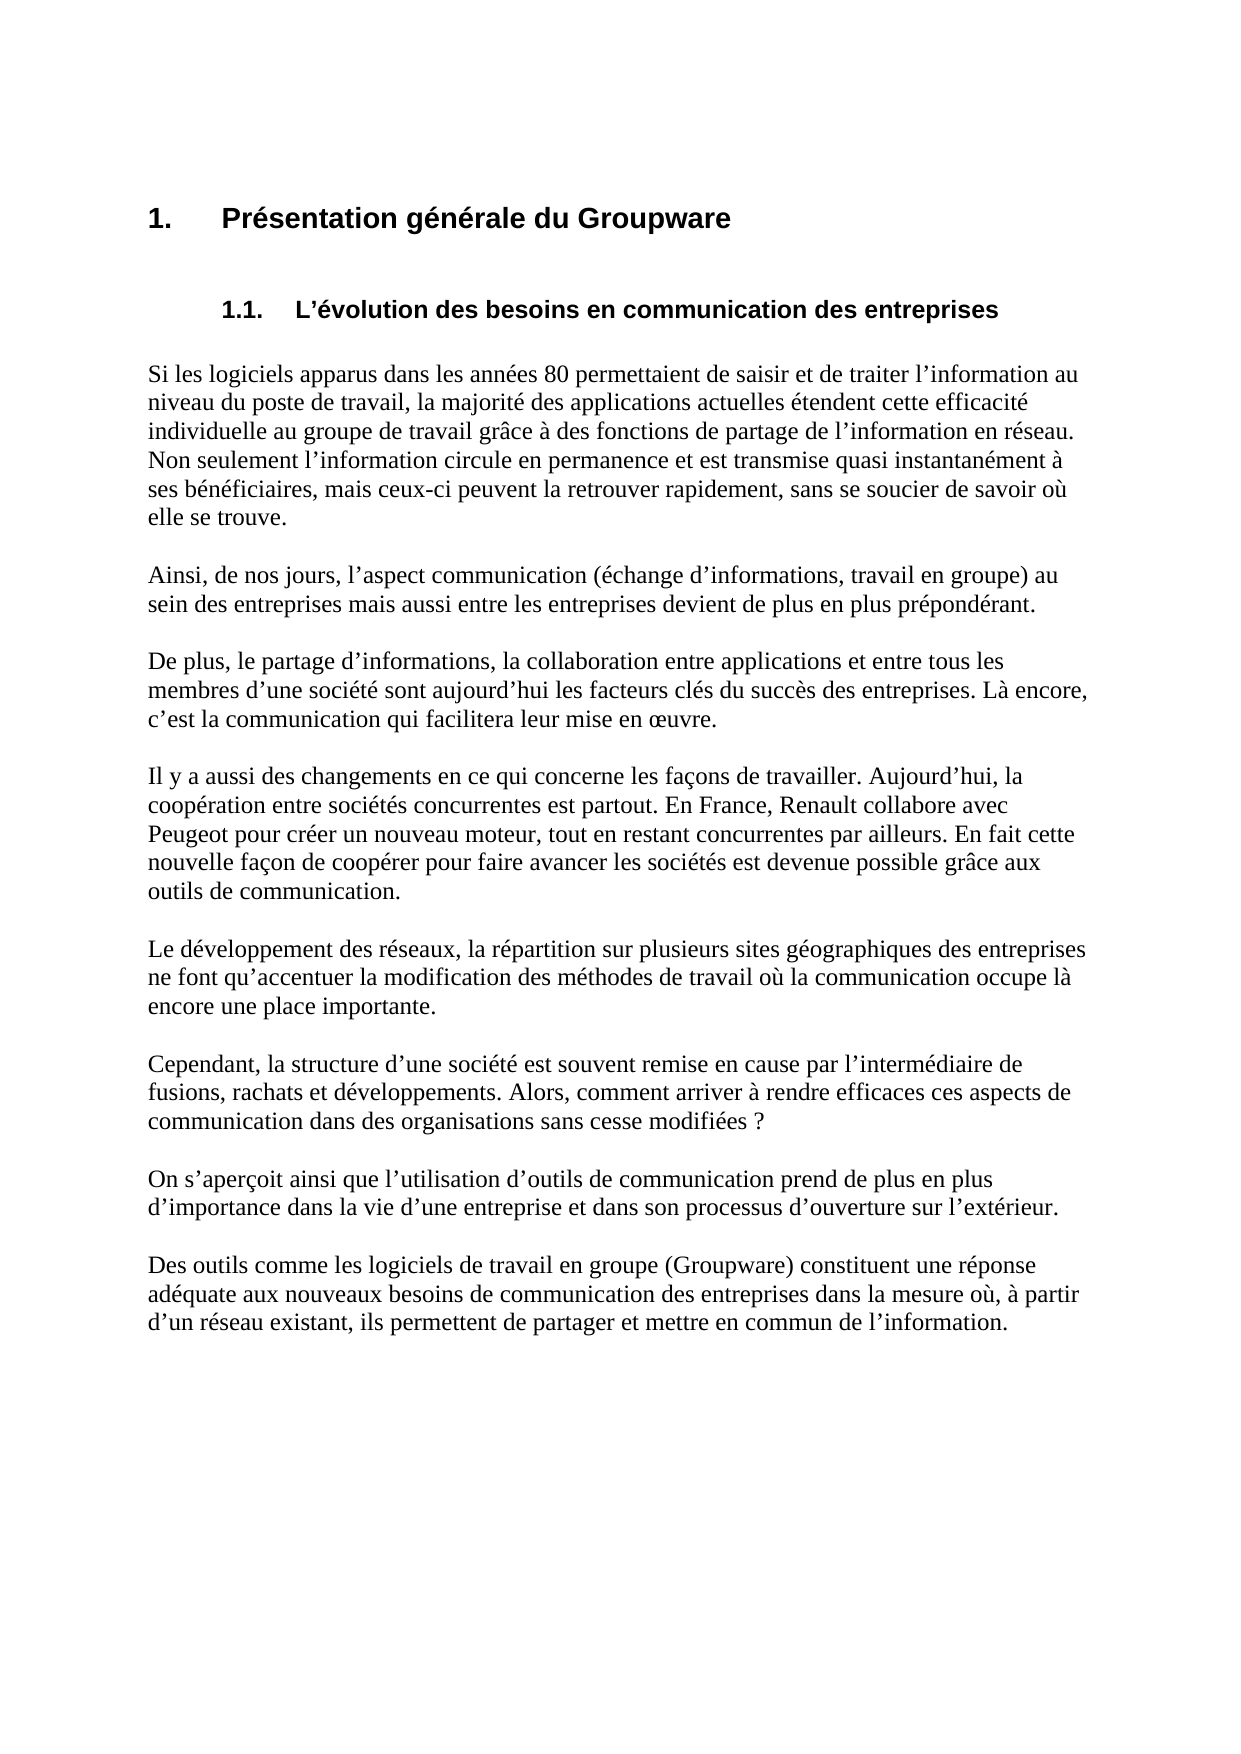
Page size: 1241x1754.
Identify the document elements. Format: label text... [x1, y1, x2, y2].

text De plus, le partage d’informations, la collaboration entre applications et entre tous les membres d’une société sont aujourd’hui les facteurs clés du succès des entreprises. Là encore, c’est la communication qui facilitera leur mise en œuvre. [148, 646, 1092, 732]
text Cependant, la structure d’une société est souvent remise en cause par l’intermédiaire de fusions, rachats et développements. Alors, comment arriver à rendre efficaces ces aspects de communication dans des organisations sans cesse modifiées ? [148, 1049, 1092, 1135]
text Ainsi, de nos jours, l’aspect communication (échange d’informations, travail en groupe) au sein des entreprises mais aussi entre les entreprises devient de plus en plus prépondérant. [148, 560, 1092, 617]
text Des outils comme les logiciels de travail en groupe (Groupware) constituent une réponse adéquate aux nouveaux besoins de communication des entreprises dans la mesure où, à partir d’un réseau existant, ils permettent de partager et mettre en commun de l’information. [148, 1250, 1092, 1336]
text Si les logiciels apparus dans les années 80 permettaient de saisir et de traiter l’information au niveau du poste de travail, la majorité des applications actuelles étendent cette efficacité individuelle au groupe de travail grâce à des fonctions de partage de l’information en réseau. Non seulement l’information circule en permanence et est transmise quasi instantanément à ses bénéficiaires, mais ceux-ci peuvent la retrouver rapidement, sans se soucier de savoir où elle se trouve. [148, 359, 1092, 531]
text Le développement des réseaux, la répartition sur plusieurs sites géographiques des entreprises ne font qu’accentuer la modification des méthodes de travail où la communication occupe là encore une place importante. [148, 934, 1092, 1020]
subtitle Présentation générale du Groupware [148, 201, 1092, 235]
subtitle L’évolution des besoins en communication des entreprises [221, 295, 1092, 324]
text On s’aperçoit ainsi que l’utilisation d’outils de communication prend de plus en plus d’importance dans la vie d’une entreprise et dans son processus d’ouverture sur l’extérieur. [148, 1164, 1092, 1221]
text Il y a aussi des changements en ce qui concerne les façons de travailler. Aujourd’hui, la coopération entre sociétés concurrentes est partout. En France, Renault collabore avec Peugeot pour créer un nouveau moteur, tout en restant concurrentes par ailleurs. En fait cette nouvelle façon de coopérer pour faire avancer les sociétés est devenue possible grâce aux outils de communication. [148, 761, 1092, 905]
